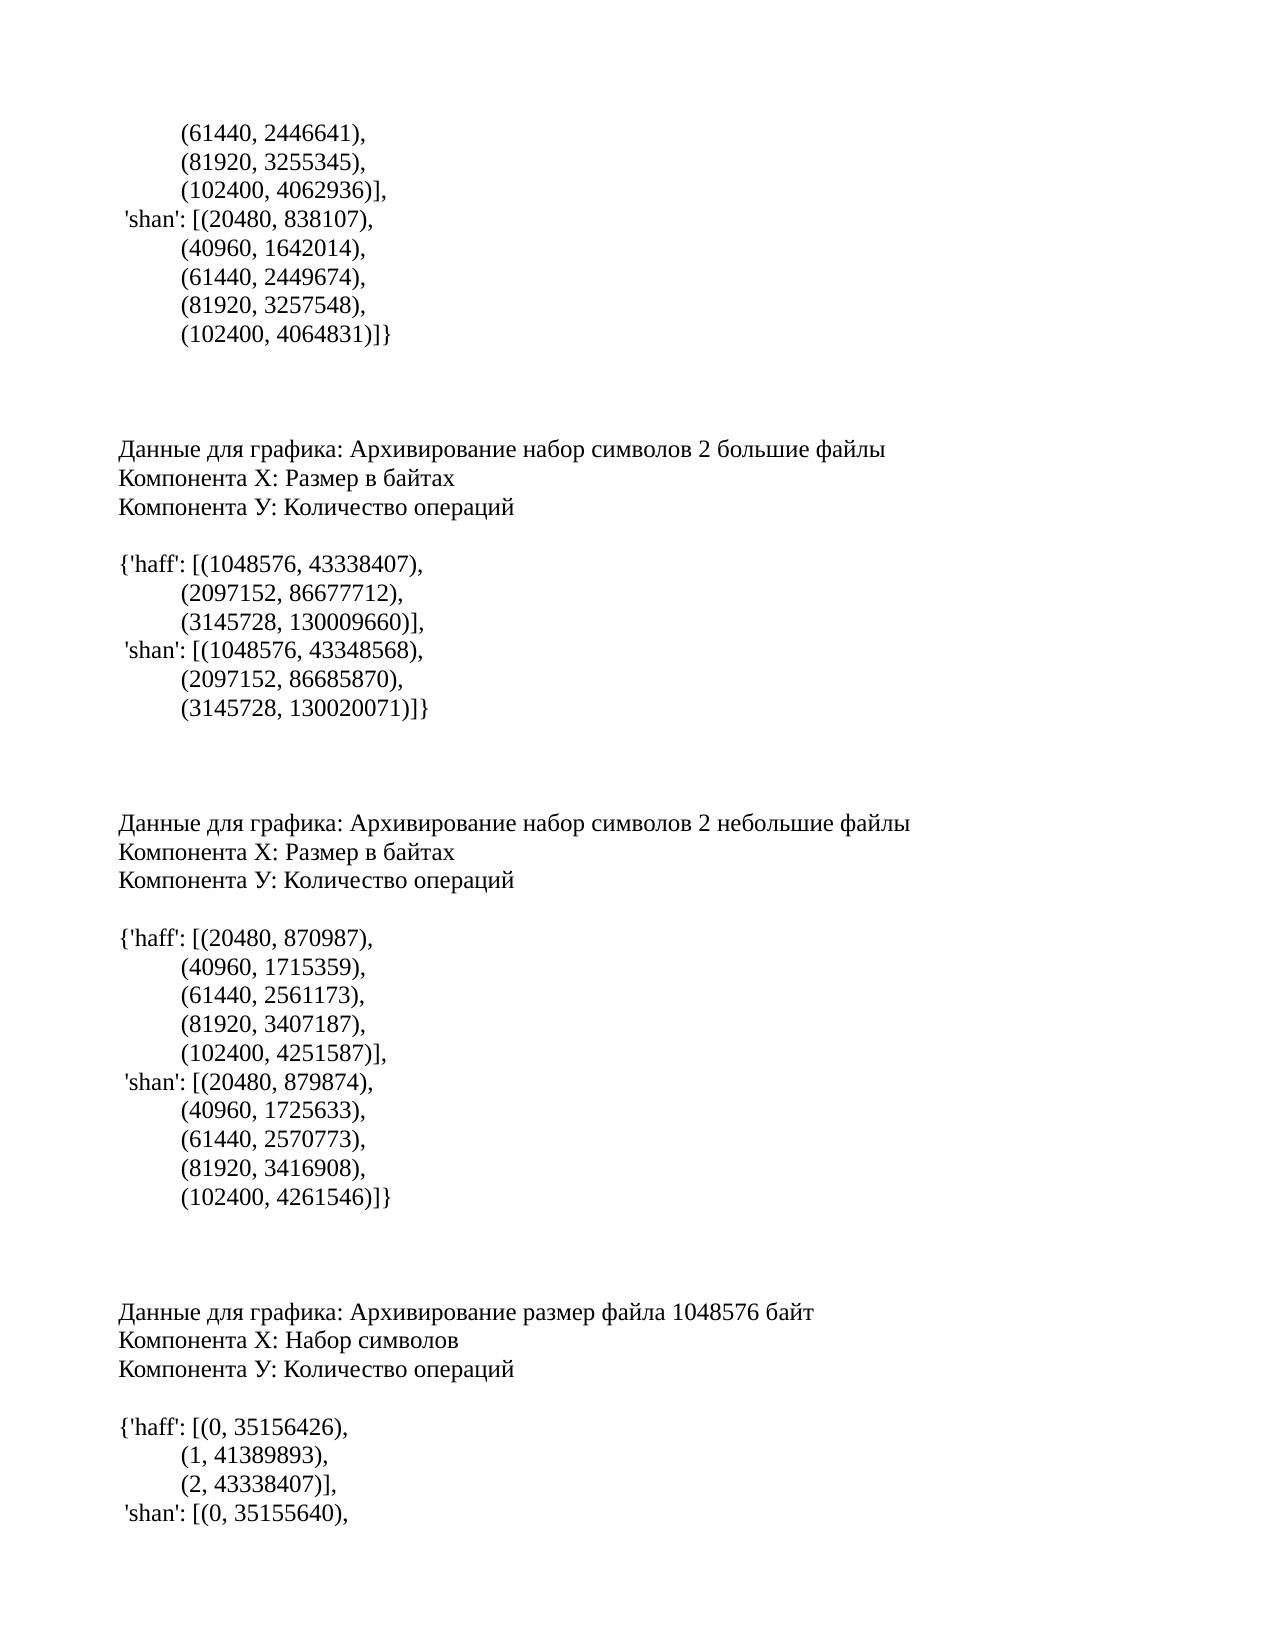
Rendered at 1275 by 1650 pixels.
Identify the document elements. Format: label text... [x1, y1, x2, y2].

text (40960, 1715359), [118, 952, 1157, 981]
text Компонента У: Количество операций [118, 866, 1157, 894]
text (102400, 4062936)], [118, 176, 1157, 204]
text (81920, 3257548), [118, 291, 1157, 319]
text Компонента У: Количество операций [118, 492, 1157, 521]
text {'haff': [(1048576, 43338407), [118, 549, 1157, 578]
text 'shan': [(20480, 879874), [118, 1067, 1157, 1096]
text (40960, 1725633), [118, 1096, 1157, 1124]
text {'haff': [(20480, 870987), [118, 923, 1157, 952]
text (40960, 1642014), [118, 233, 1157, 262]
text 'shan': [(0, 35155640), [118, 1498, 1157, 1527]
text (81920, 3255345), [118, 147, 1157, 176]
text (61440, 2446641), [118, 118, 1157, 147]
text (102400, 4261546)]} [118, 1182, 1157, 1211]
text (2097152, 86685870), [118, 664, 1157, 693]
text (81920, 3416908), [118, 1153, 1157, 1182]
text (2097152, 86677712), [118, 578, 1157, 607]
text (102400, 4251587)], [118, 1038, 1157, 1067]
text (81920, 3407187), [118, 1009, 1157, 1038]
text Данные для графика: Архивирование набор символов 2 небольшие файлы [118, 808, 1157, 837]
text {'haff': [(0, 35156426), [118, 1412, 1157, 1441]
text Компонента Х: Размер в байтах [118, 837, 1157, 866]
text Компонента Х: Набор символов [118, 1326, 1157, 1354]
text (3145728, 130020071)]} [118, 693, 1157, 722]
text Данные для графика: Архивирование набор символов 2 большие файлы [118, 434, 1157, 463]
text (102400, 4064831)]} [118, 319, 1157, 348]
text (61440, 2561173), [118, 981, 1157, 1009]
text Компонента У: Количество операций [118, 1354, 1157, 1383]
text (61440, 2570773), [118, 1124, 1157, 1153]
text (1, 41389893), [118, 1441, 1157, 1469]
text 'shan': [(20480, 838107), [118, 204, 1157, 233]
text (61440, 2449674), [118, 262, 1157, 291]
text Компонента Х: Размер в байтах [118, 463, 1157, 492]
text Данные для графика: Архивирование размер файла 1048576 байт [118, 1297, 1157, 1326]
text 'shan': [(1048576, 43348568), [118, 636, 1157, 664]
text (2, 43338407)], [118, 1469, 1157, 1498]
text (3145728, 130009660)], [118, 607, 1157, 636]
